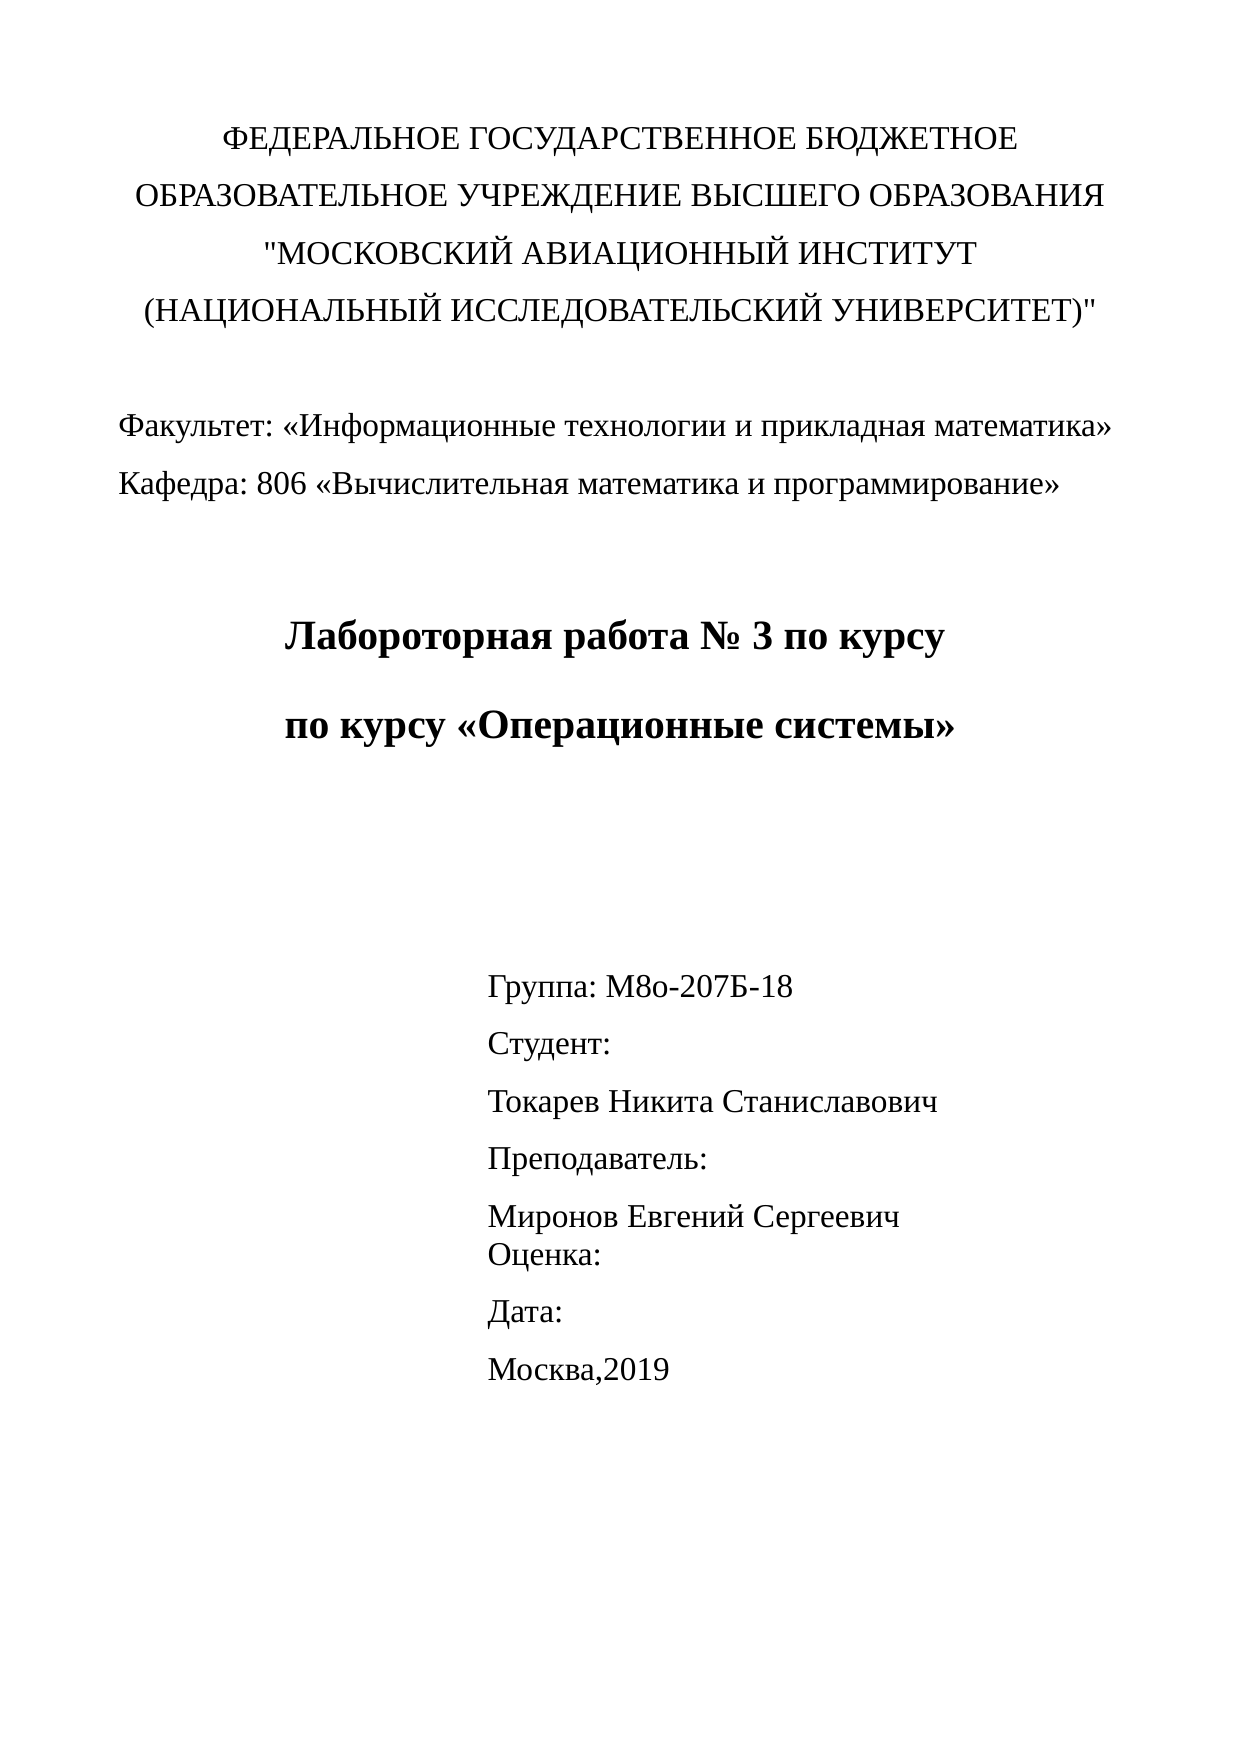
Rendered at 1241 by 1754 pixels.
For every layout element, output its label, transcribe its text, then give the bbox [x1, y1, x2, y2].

text Факультет: «Информационные технологии и прикладная математика» [118, 406, 1122, 444]
text Токарев Никита Станиславович [487, 1081, 1122, 1119]
text Кафедра: 806 «Вычислительная математика и программирование» [118, 463, 1122, 501]
text Преподаватель: [487, 1138, 1122, 1177]
text Оценка: [487, 1234, 1122, 1273]
text Москва,2019 [487, 1349, 1122, 1388]
text Группа: M8o-207Б-18 [118, 966, 1122, 1004]
text Дата: [487, 1292, 1122, 1330]
text Миронов Евгений Сергеевич [118, 1196, 1122, 1234]
text по курсу «Операционные системы» [118, 699, 1122, 747]
text ФЕДЕРАЛЬНОЕ ГОСУДАРСТВЕННОЕ БЮДЖЕТНОЕ ОБРАЗОВАТЕЛЬНОЕ УЧРЕЖДЕНИЕ ВЫСШЕГО ОБРАЗОВАНИЯ "МОСКОВСКИЙ АВИАЦИОННЫЙ ИНСТИТУТ (НАЦИОНАЛЬНЫЙ ИССЛЕДОВАТЕЛЬСКИЙ УНИВЕРСИТЕТ)" [118, 118, 1122, 329]
text Лабороторная работа № 3 по курсу [118, 610, 1122, 658]
text Студент: [487, 1023, 1122, 1062]
